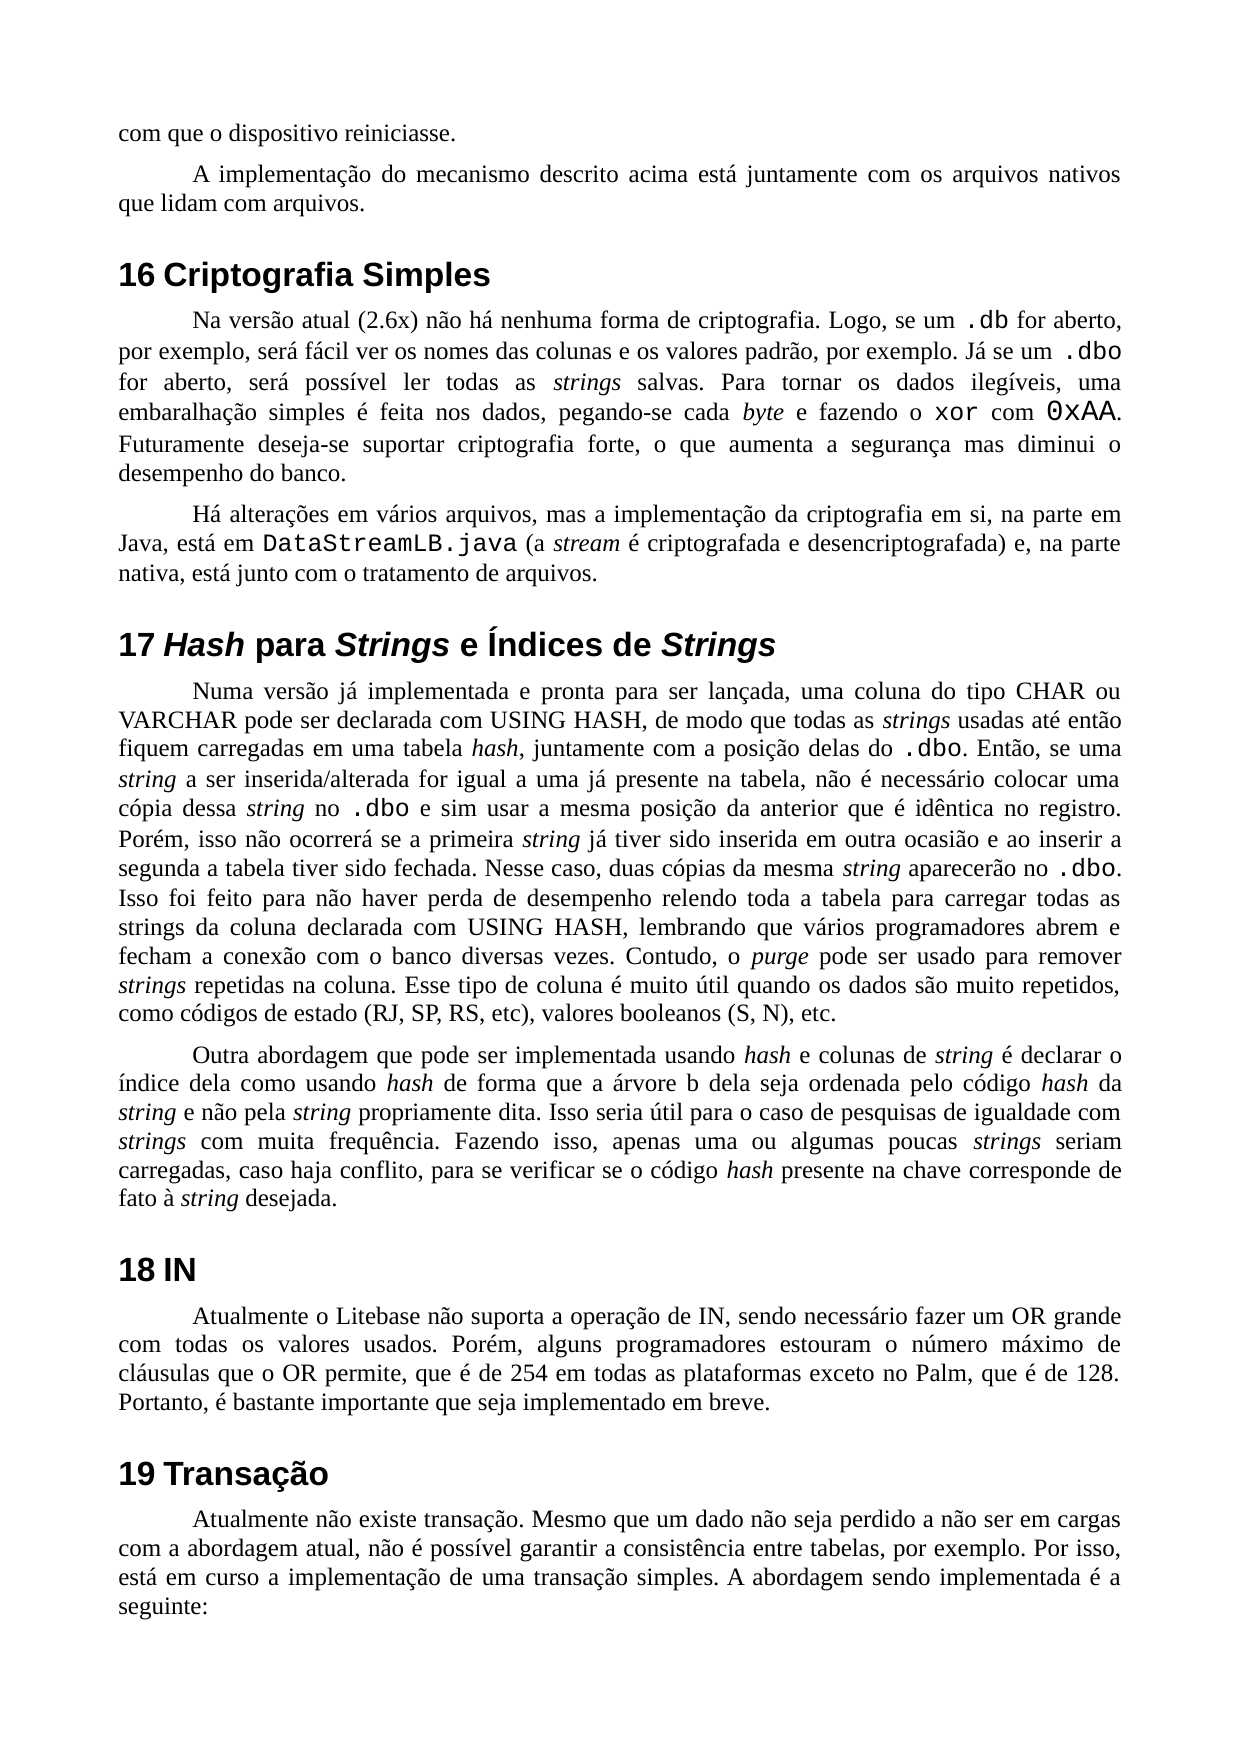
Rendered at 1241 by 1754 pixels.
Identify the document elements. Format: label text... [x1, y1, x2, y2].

text A implementação do mecanismo descrito acima está juntamente com os arquivos nativos que lidam com arquivos. [118, 159, 1122, 217]
text Há alterações em vários arquivos, mas a implementação da criptografia em si, na parte em Java, está em DataStreamLB.java (a stream é criptografada e desencriptografada) e, na parte nativa, está junto com o tratamento de arquivos. [118, 499, 1122, 587]
subtitle Transação [118, 1453, 1122, 1492]
text Na versão atual (2.6x) não há nenhuma forma de criptografia. Logo, se um .db for aberto, por exemplo, será fácil ver os nomes das colunas e os valores padrão, por exemplo. Já se um .dbo for aberto, será possível ler todas as strings salvas. Para tornar os dados ilegíveis, uma embaralhação simples é feita nos dados, pegando-se cada byte e fazendo o xor com 0xAA. Futuramente deseja-se suportar criptografia forte, o que aumenta a segurança mas diminui o desempenho do banco. [118, 306, 1122, 486]
text Atualmente não existe transação. Mesmo que um dado não seja perdido a não ser em cargas com a abordagem atual, não é possível garantir a consistência entre tabelas, por exemplo. Por isso, está em curso a implementação de uma transação simples. A abordagem sendo implementada é a seguinte: [118, 1504, 1122, 1619]
subtitle Hash para Strings e Índices de Strings [118, 625, 1122, 663]
text Atualmente o Litebase não suporta a operação de IN, sendo necessário fazer um OR grande com todas os valores usados. Porém, alguns programadores estouram o número máximo de cláusulas que o OR permite, que é de 254 em todas as plataformas exceto no Palm, que é de 128. Portanto, é bastante importante que seja implementado em breve. [118, 1301, 1122, 1416]
subtitle Criptografia Simples [118, 254, 1122, 293]
text com que o dispositivo reiniciasse. [118, 118, 1122, 147]
text Numa versão já implementada e pronta para ser lançada, uma coluna do tipo CHAR ou VARCHAR pode ser declarada com USING HASH, de modo que todas as strings usadas até então fiquem carregadas em uma tabela hash, juntamente com a posição delas do .dbo. Então, se uma string a ser inserida/alterada for igual a uma já presente na tabela, não é necessário colocar uma cópia dessa string no .dbo e sim usar a mesma posição da anterior que é idêntica no registro. Porém, isso não ocorrerá se a primeira string já tiver sido inserida em outra ocasião e ao inserir a segunda a tabela tiver sido fechada. Nesse caso, duas cópias da mesma string aparecerão no .dbo. Isso foi feito para não haver perda de desempenho relendo toda a tabela para carregar todas as strings da coluna declarada com USING HASH, lembrando que vários programadores abrem e fecham a conexão com o banco diversas vezes. Contudo, o purge pode ser usado para remover strings repetidas na coluna. Esse tipo de coluna é muito útil quando os dados são muito repetidos, como códigos de estado (RJ, SP, RS, etc), valores booleanos (S, N), etc. [118, 676, 1122, 1027]
text Outra abordagem que pode ser implementada usando hash e colunas de string é declarar o índice dela como usando hash de forma que a árvore b dela seja ordenada pelo código hash da string e não pela string propriamente dita. Isso seria útil para o caso de pesquisas de igualdade com strings com muita frequência. Fazendo isso, apenas uma ou algumas poucas strings seriam carregadas, caso haja conflito, para se verificar se o código hash presente na chave corresponde de fato à string desejada. [118, 1040, 1122, 1212]
subtitle IN [118, 1250, 1122, 1288]
